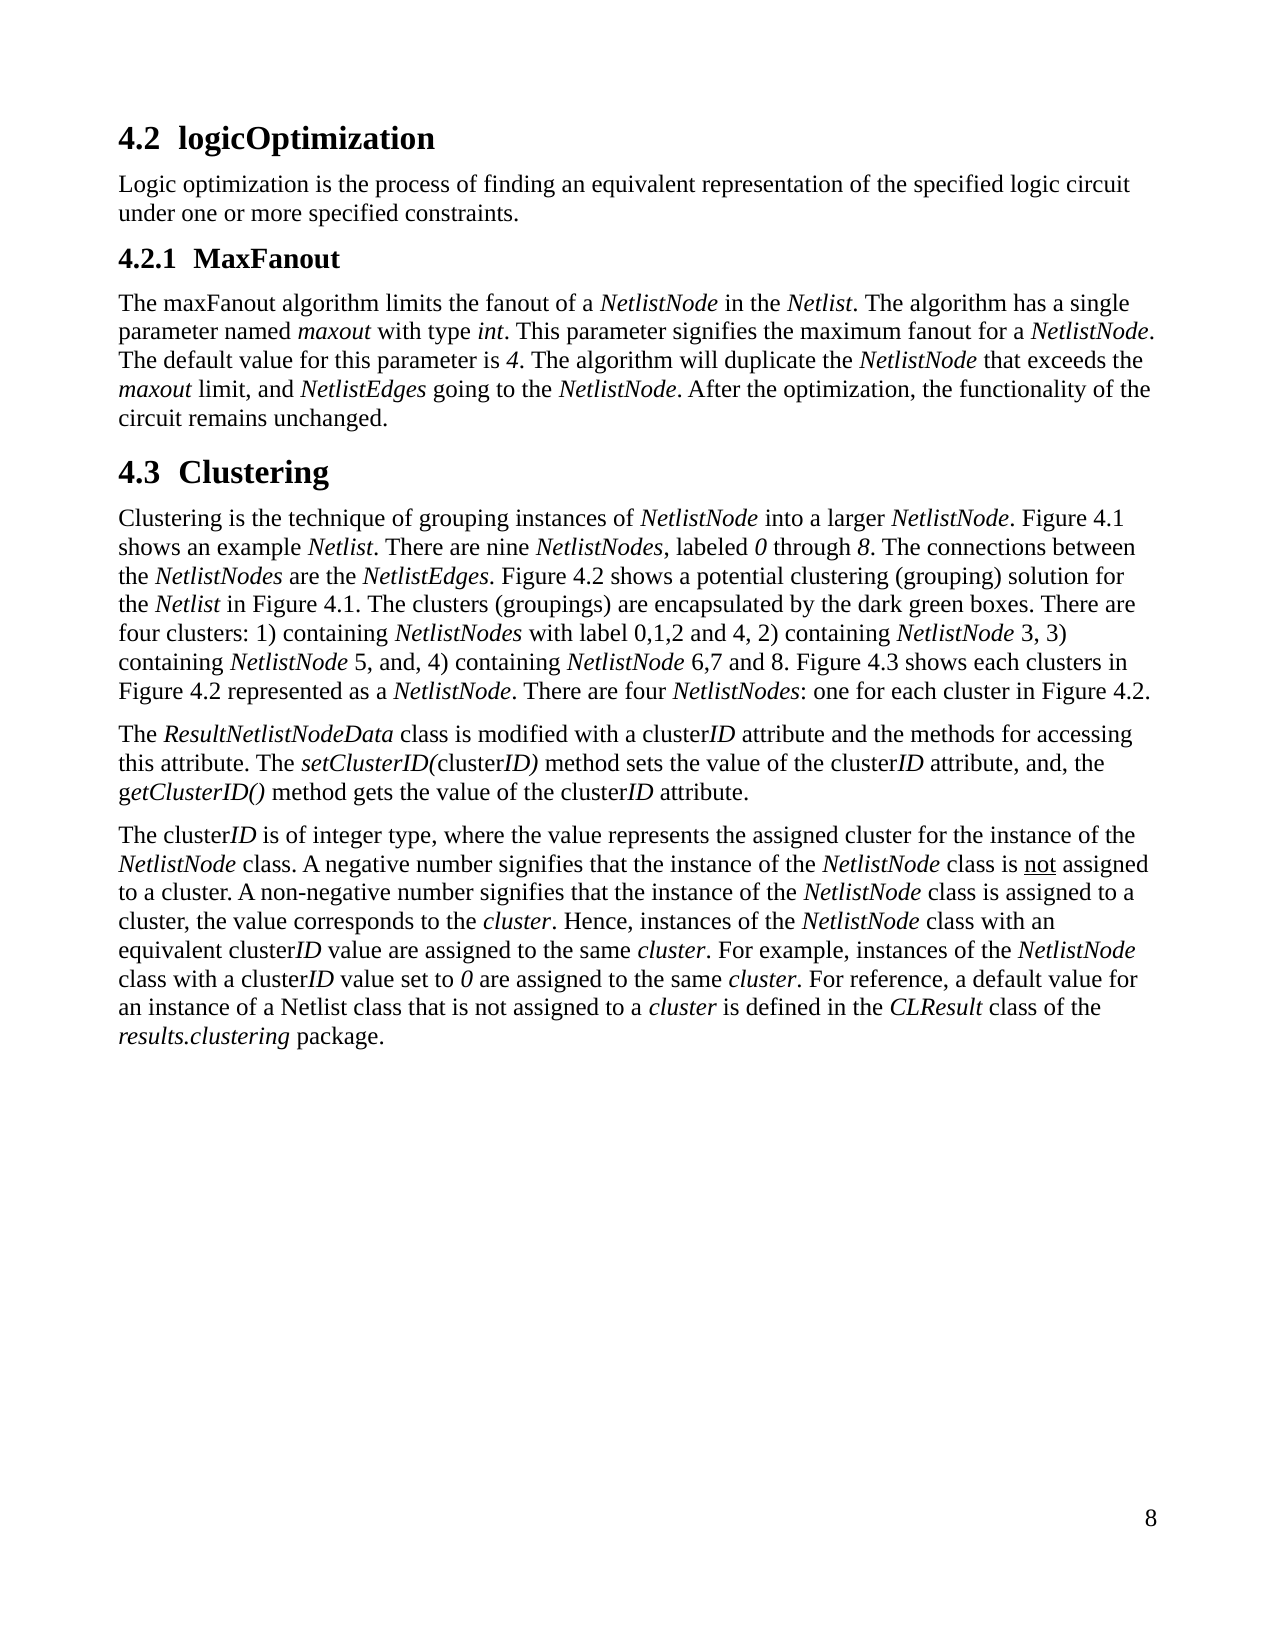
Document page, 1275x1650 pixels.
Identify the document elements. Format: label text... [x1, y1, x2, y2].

text The ResultNetlistNodeData class is modified with a clusterID attribute and the methods for accessing this attribute. The setClusterID(clusterID) method sets the value of the clusterID attribute, and, the getClusterID() method gets the value of the clusterID attribute. [118, 719, 1157, 805]
text The clusterID is of integer type, where the value represents the assigned cluster for the instance of the NetlistNode class. A negative number signifies that the instance of the NetlistNode class is not assigned to a cluster. A non-negative number signifies that the instance of the NetlistNode class is assigned to a cluster, the value corresponds to the cluster. Hence, instances of the NetlistNode class with an equivalent clusterID value are assigned to the same cluster. For example, instances of the NetlistNode class with a clusterID value set to 0 are assigned to the same cluster. For reference, a default value for an instance of a Netlist class that is not assigned to a cluster is defined in the CLResult class of the results.clustering package. [118, 820, 1157, 1050]
text Logic optimization is the process of finding an equivalent representation of the specified logic circuit under one or more specified constraints. [118, 169, 1157, 227]
subtitle logicOptimization [118, 118, 1157, 157]
text Clustering is the technique of grouping instances of NetlistNode into a larger NetlistNode. Figure 4.1 shows an example Netlist. There are nine NetlistNodes, labeled 0 through 8. The connections between the NetlistNodes are the NetlistEdges. Figure 4.2 shows a potential clustering (grouping) solution for the Netlist in Figure 4.1. The clusters (groupings) are encapsulated by the dark green boxes. There are four clusters: 1) containing NetlistNodes with label 0,1,2 and 4, 2) containing NetlistNode 3, 3) containing NetlistNode 5, and, 4) containing NetlistNode 6,7 and 8. Figure 4.3 shows each clusters in Figure 4.2 represented as a NetlistNode. There are four NetlistNodes: one for each cluster in Figure 4.2. [118, 503, 1157, 704]
subtitle Clustering [118, 452, 1157, 491]
subtitle MaxFanout [118, 241, 1157, 275]
text The maxFanout algorithm limits the fanout of a NetlistNode in the Netlist. The algorithm has a single parameter named maxout with type int. This parameter signifies the maximum fanout for a NetlistNode. The default value for this parameter is 4. The algorithm will duplicate the NetlistNode that exceeds the maxout limit, and NetlistEdges going to the NetlistNode. After the optimization, the functionality of the circuit remains unchanged. [118, 288, 1157, 431]
